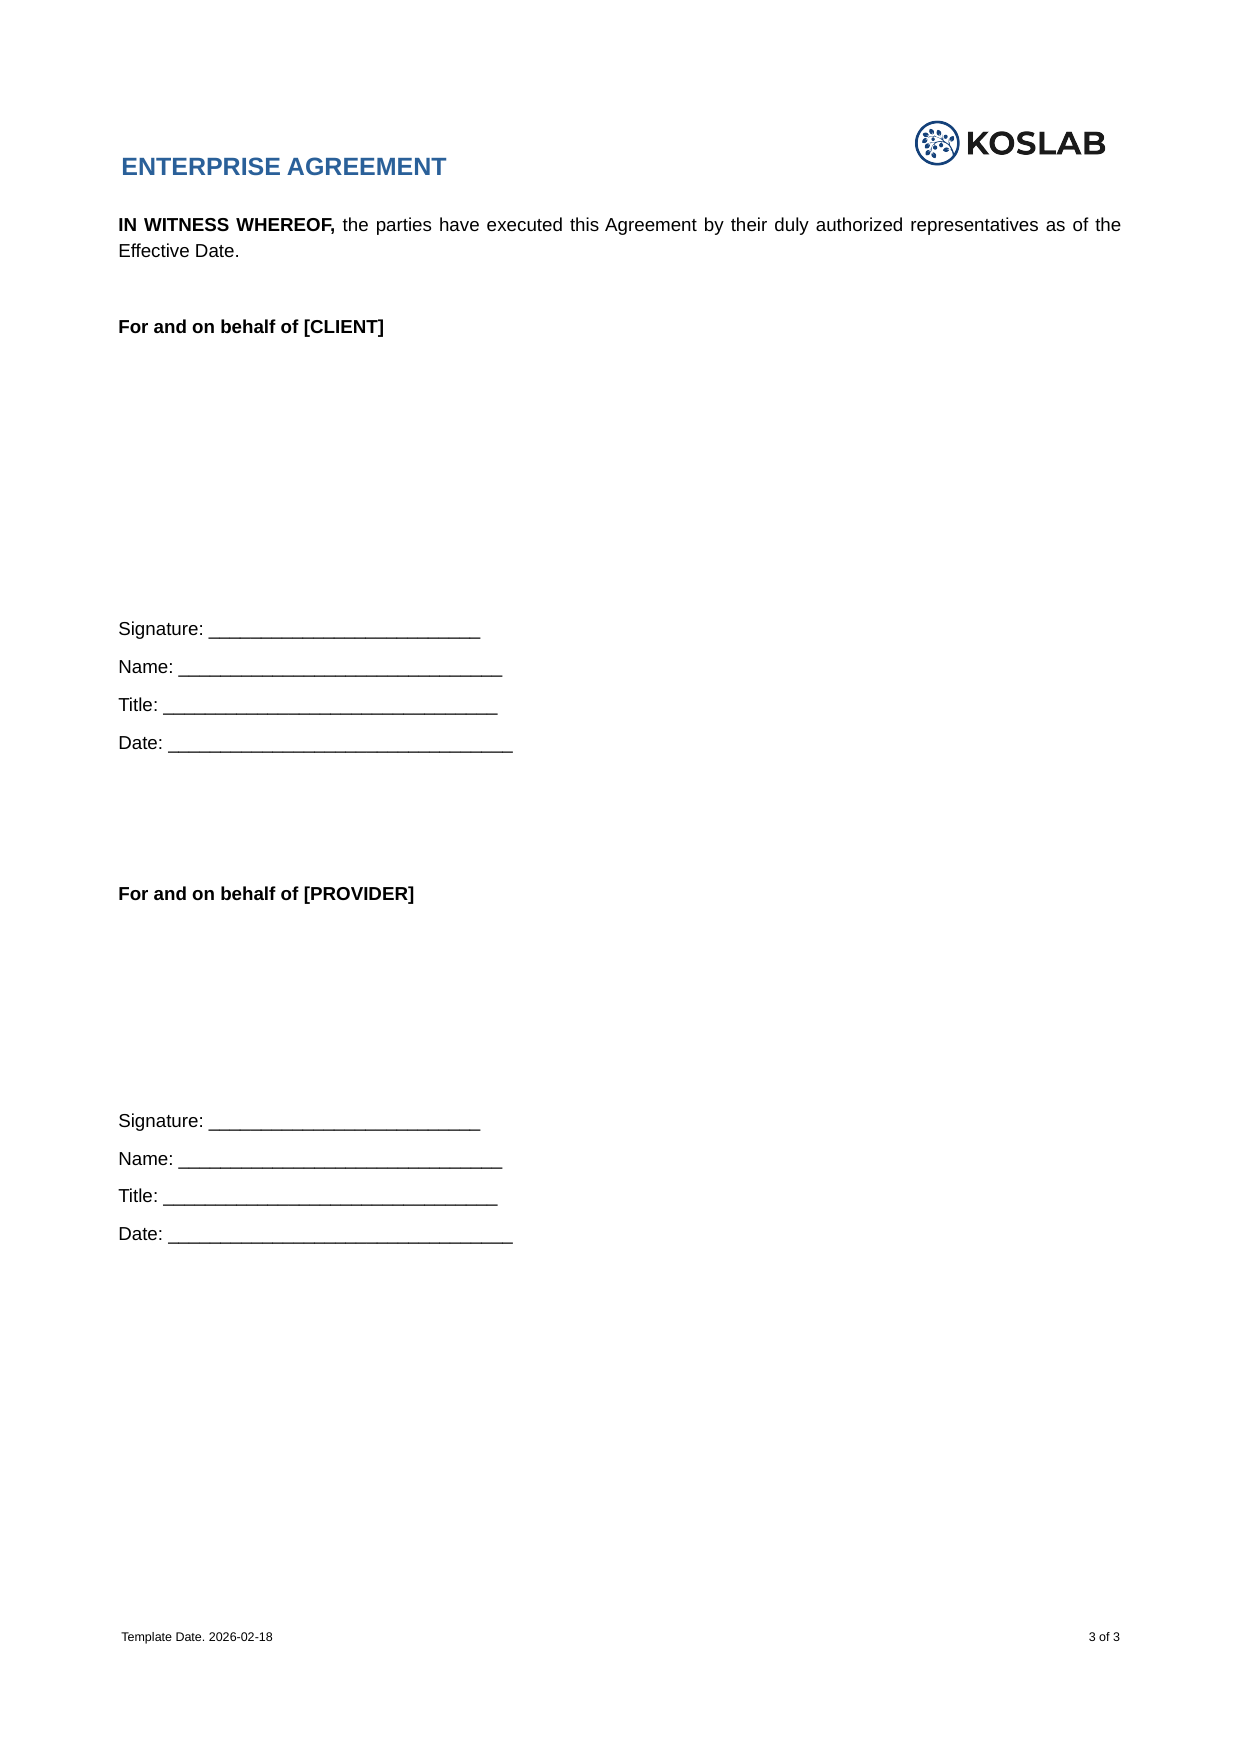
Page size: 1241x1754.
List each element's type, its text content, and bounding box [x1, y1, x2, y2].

text Date: _________________________________ [118, 1223, 1122, 1245]
text Signature: __________________________ [118, 1110, 1122, 1131]
text Title: ________________________________ [118, 694, 1122, 715]
text Title: ________________________________ [118, 1185, 1122, 1207]
picture [900, 109, 1120, 177]
text Name: _______________________________ [118, 656, 1122, 677]
text For and on behalf of [CLIENT] [118, 316, 1122, 337]
text Name: _______________________________ [118, 1147, 1122, 1169]
text For and on behalf of [PROVIDER] [118, 883, 1122, 904]
text IN WITNESS WHEREOF, the parties have executed this Agreement by their duly authorized representatives as of the Effective Date. [118, 214, 1122, 262]
text Date: _________________________________ [118, 732, 1122, 753]
text Signature: __________________________ [118, 618, 1122, 640]
